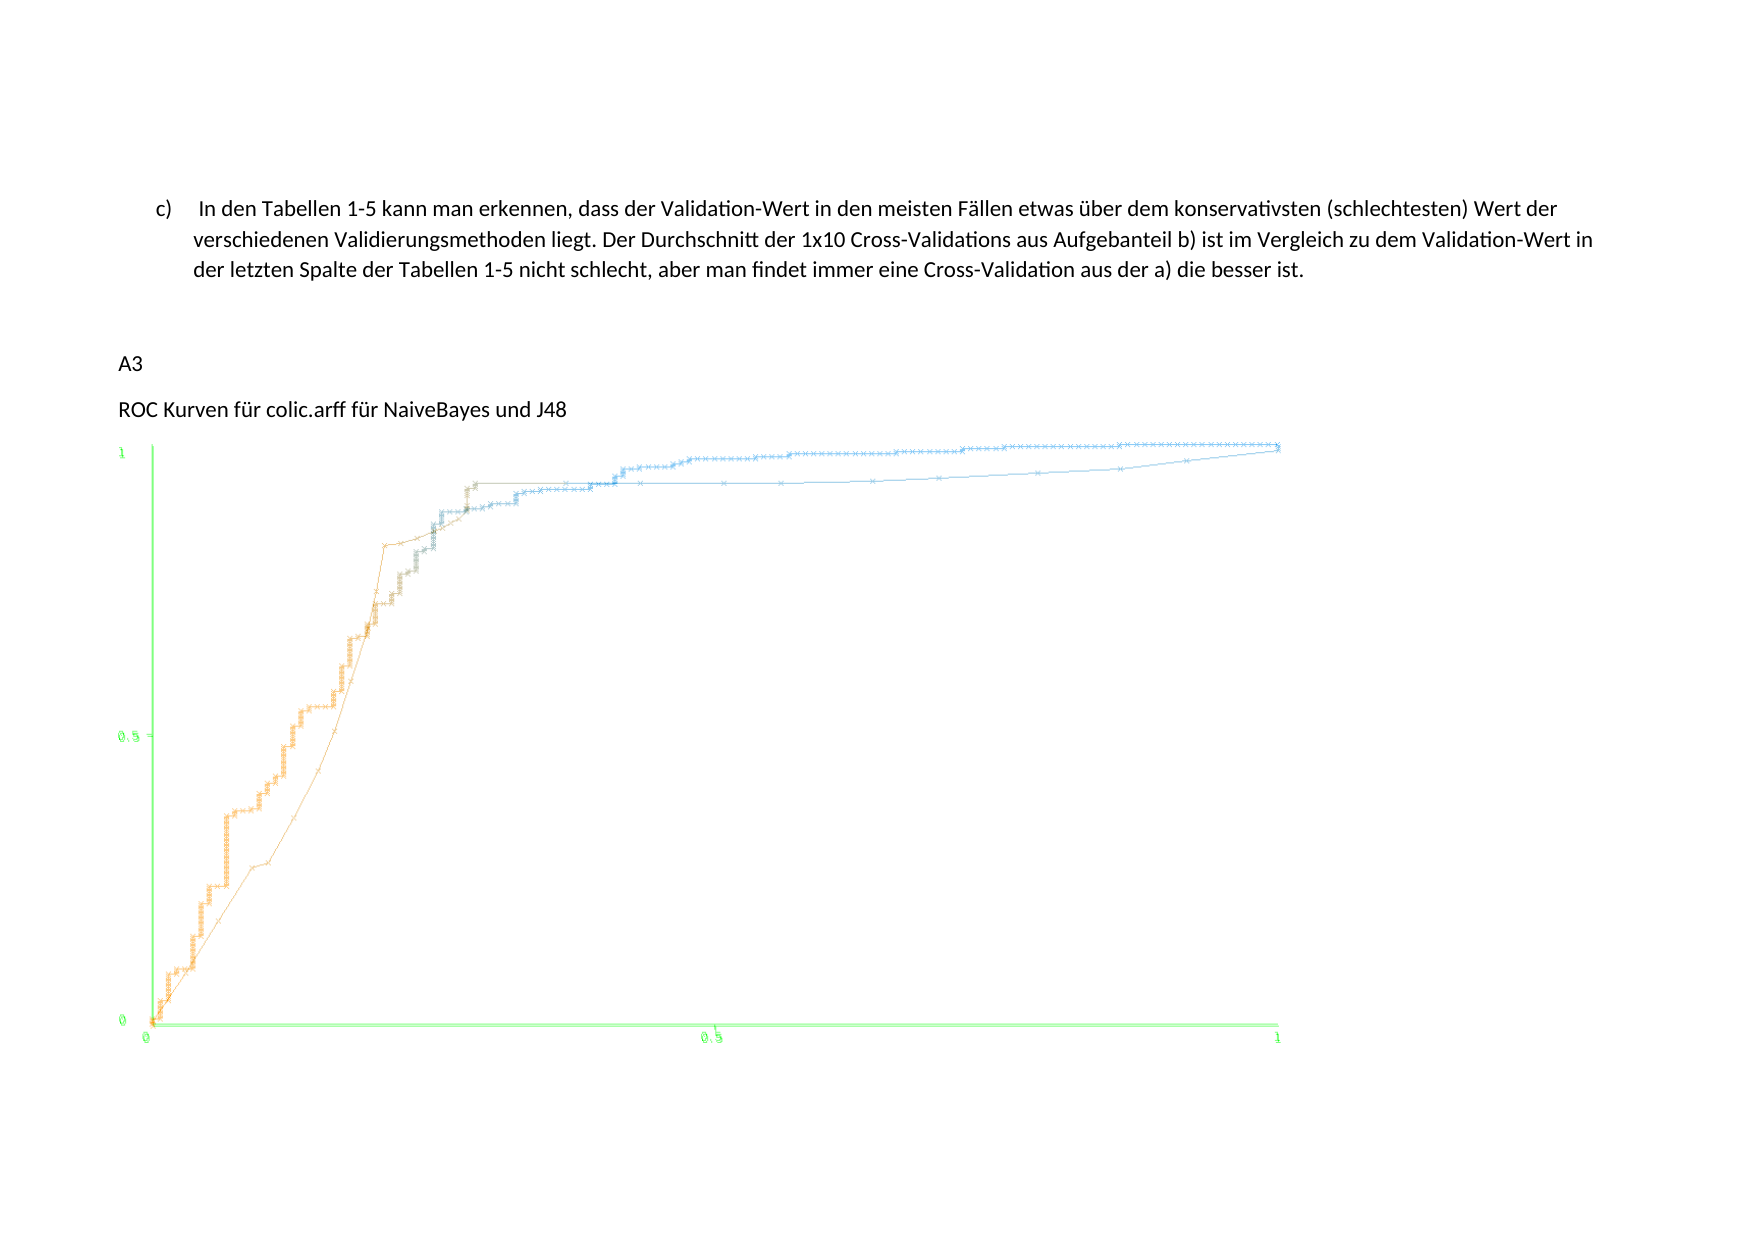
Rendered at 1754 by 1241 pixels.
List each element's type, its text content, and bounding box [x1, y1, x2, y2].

picture [118, 442, 1281, 1043]
list In den Tabellen 1-5 kann man erkennen, dass der Validation-Wert in den meisten Fällen etwas über dem konservativsten (schlechtesten) Wert der verschiedenen Validierungsmethoden liegt. Der Durchschnitt der 1x10 Cross-Validations aus Aufgebanteil b) ist im Vergleich zu dem Validation-Wert in der letzten Spalte der Tabellen 1-5 nicht schlecht, aber man findet immer eine Cross-Validation aus der a) die besser ist. [156, 194, 1606, 283]
text ROC Kurven für colic.arff für NaiveBayes und J48 [118, 396, 1606, 423]
text A3 [118, 349, 1606, 377]
